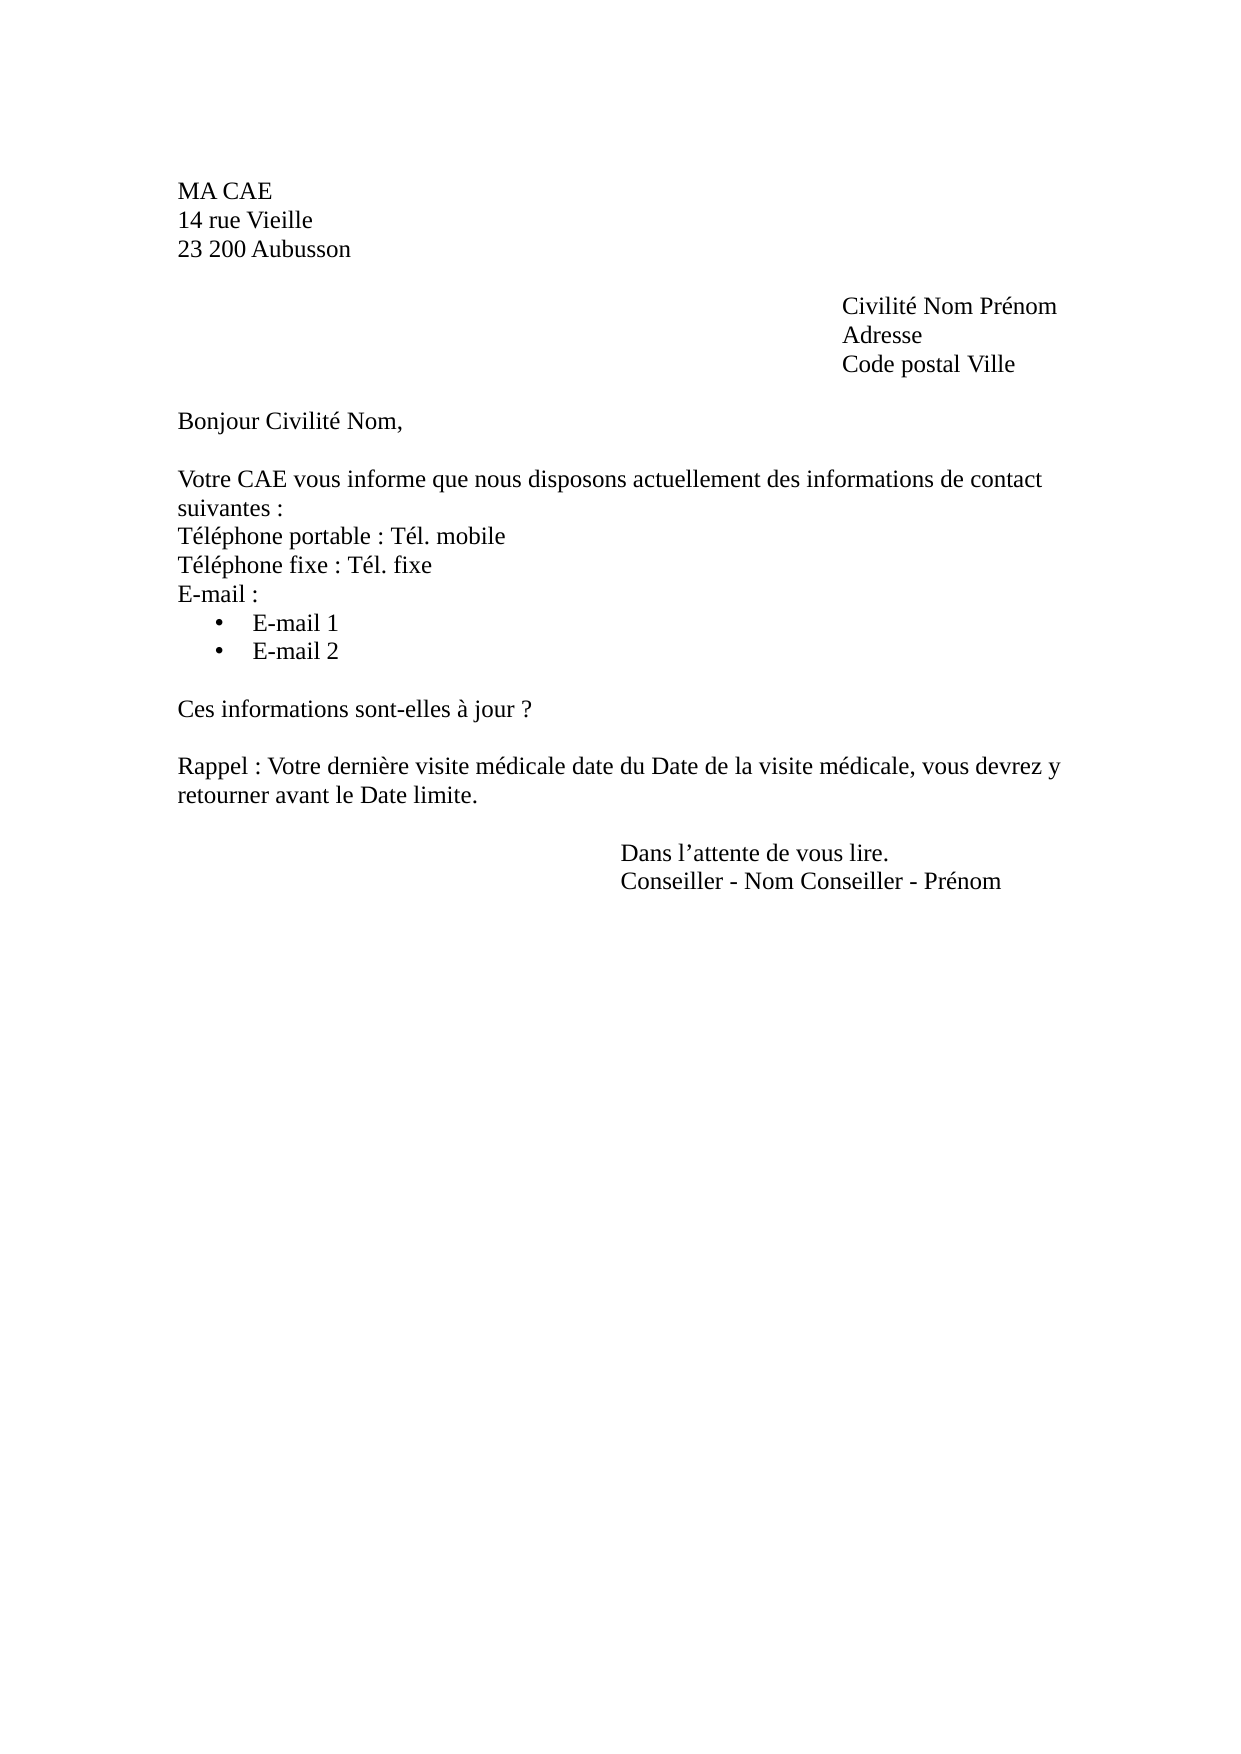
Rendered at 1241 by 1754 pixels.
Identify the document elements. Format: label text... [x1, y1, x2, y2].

text Dans l’attente de vous lire. [177, 838, 1122, 866]
text Conseiller - Nom Conseiller - Prénom [177, 866, 1122, 895]
text Votre CAE vous informe que nous disposons actuellement des informations de contact suivantes : [177, 464, 1122, 521]
text E-mail : [177, 579, 1122, 608]
text Téléphone portable : Tél. mobile [177, 521, 1122, 550]
text Téléphone fixe : Tél. fixe [177, 550, 1122, 579]
list E-mail 1 [215, 608, 1122, 636]
text 14 rue Vieille [177, 205, 1122, 234]
text Rappel : Votre dernière visite médicale date du Date de la visite médicale, vous devrez y retourner avant le Date limite. [177, 751, 1122, 809]
text Civilité Nom Prénom [177, 291, 1122, 320]
text 23 200 Aubusson [177, 234, 1122, 263]
list E-mail 2 [215, 636, 1122, 665]
text Ces informations sont-elles à jour ? [177, 694, 1122, 723]
text MA CAE [177, 176, 1122, 205]
text Adresse [177, 320, 1122, 349]
text Bonjour Civilité Nom, [177, 406, 1122, 435]
text Code postal Ville [177, 349, 1122, 406]
